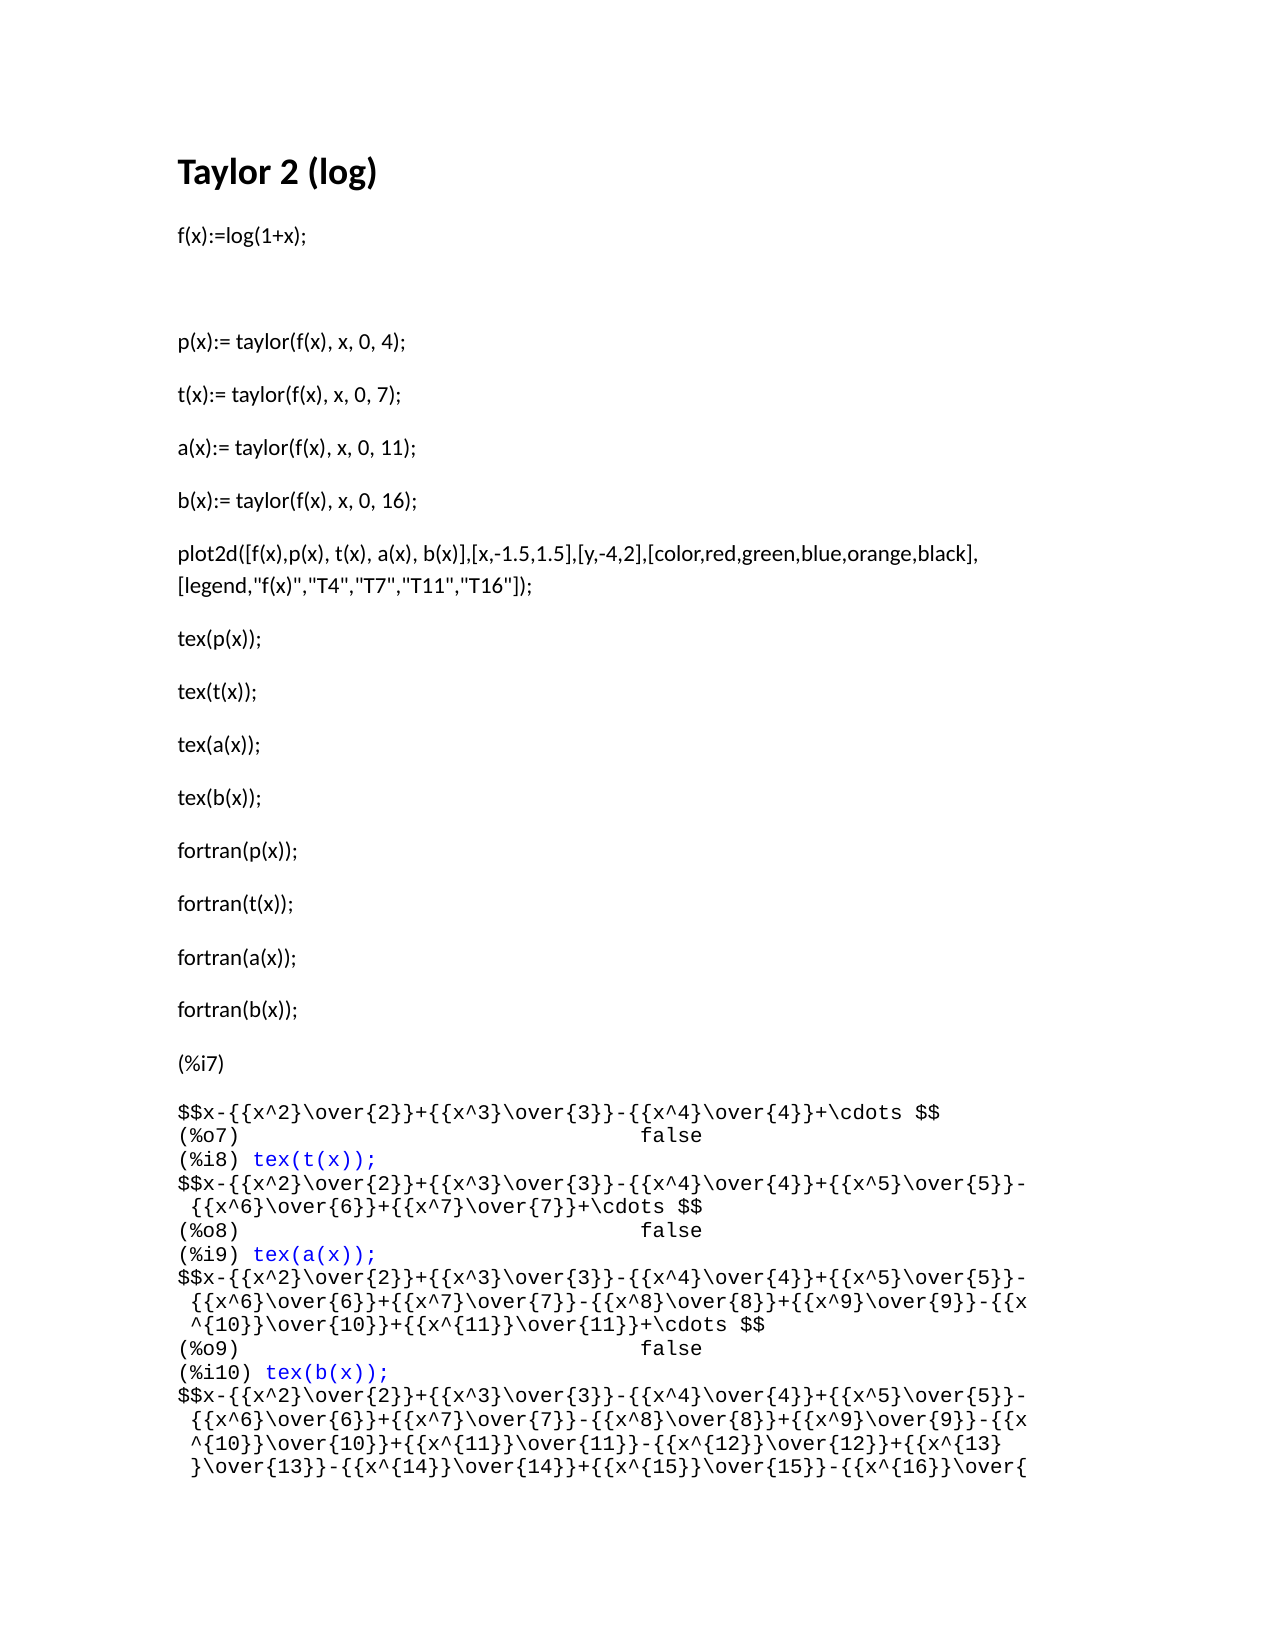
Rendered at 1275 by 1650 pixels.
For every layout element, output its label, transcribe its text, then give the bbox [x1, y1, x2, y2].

text fortran(b(x)); [177, 996, 1098, 1024]
text fortran(t(x)); [177, 889, 1098, 918]
text Taylor 2 (log) [177, 148, 1098, 193]
text ^{10}}\over{10}}+{{x^{11}}\over{11}}+\cdots $$ [177, 1314, 1098, 1338]
text tex(p(x)); [177, 624, 1098, 652]
text fortran(p(x)); [177, 837, 1098, 864]
text tex(a(x)); [177, 731, 1098, 758]
text t(x):= taylor(f(x), x, 0, 7); [177, 380, 1098, 408]
text (%o8) false [177, 1220, 1098, 1243]
text {{x^6}\over{6}}+{{x^7}\over{7}}-{{x^8}\over{8}}+{{x^9}\over{9}}-{{x [177, 1291, 1098, 1314]
text p(x):= taylor(f(x), x, 0, 4); [177, 327, 1098, 355]
text {{x^6}\over{6}}+{{x^7}\over{7}}+\cdots $$ [177, 1196, 1098, 1220]
text ^{10}}\over{10}}+{{x^{11}}\over{11}}-{{x^{12}}\over{12}}+{{x^{13} [177, 1433, 1098, 1456]
text tex(t(x)); [177, 677, 1098, 706]
text plot2d([f(x),p(x), t(x), a(x), b(x)],[x,-1.5,1.5],[y,-4,2],[color,red,green,blue,orange,black], [legend,"f(x)","T4","T7","T11","T16"]); [177, 539, 1098, 599]
text (%i9) tex(a(x)); [177, 1243, 1098, 1267]
text a(x):= taylor(f(x), x, 0, 11); [177, 433, 1098, 461]
text (%o7) false [177, 1125, 1098, 1149]
text b(x):= taylor(f(x), x, 0, 16); [177, 486, 1098, 514]
text f(x):=log(1+x); [177, 221, 1098, 249]
text (%o9) false [177, 1338, 1098, 1362]
text $$x-{{x^2}\over{2}}+{{x^3}\over{3}}-{{x^4}\over{4}}+{{x^5}\over{5}}- [177, 1267, 1098, 1291]
text (%i8) tex(t(x)); [177, 1149, 1098, 1173]
text fortran(a(x)); [177, 943, 1098, 971]
text }\over{13}}-{{x^{14}}\over{14}}+{{x^{15}}\over{15}}-{{x^{16}}\over{ [177, 1456, 1098, 1480]
text tex(b(x)); [177, 783, 1098, 812]
text {{x^6}\over{6}}+{{x^7}\over{7}}-{{x^8}\over{8}}+{{x^9}\over{9}}-{{x [177, 1409, 1098, 1433]
text (%i7) [177, 1049, 1098, 1077]
text $$x-{{x^2}\over{2}}+{{x^3}\over{3}}-{{x^4}\over{4}}+\cdots $$ [177, 1102, 1098, 1125]
text $$x-{{x^2}\over{2}}+{{x^3}\over{3}}-{{x^4}\over{4}}+{{x^5}\over{5}}- [177, 1385, 1098, 1409]
text (%i10) tex(b(x)); [177, 1362, 1098, 1385]
text $$x-{{x^2}\over{2}}+{{x^3}\over{3}}-{{x^4}\over{4}}+{{x^5}\over{5}}- [177, 1173, 1098, 1196]
